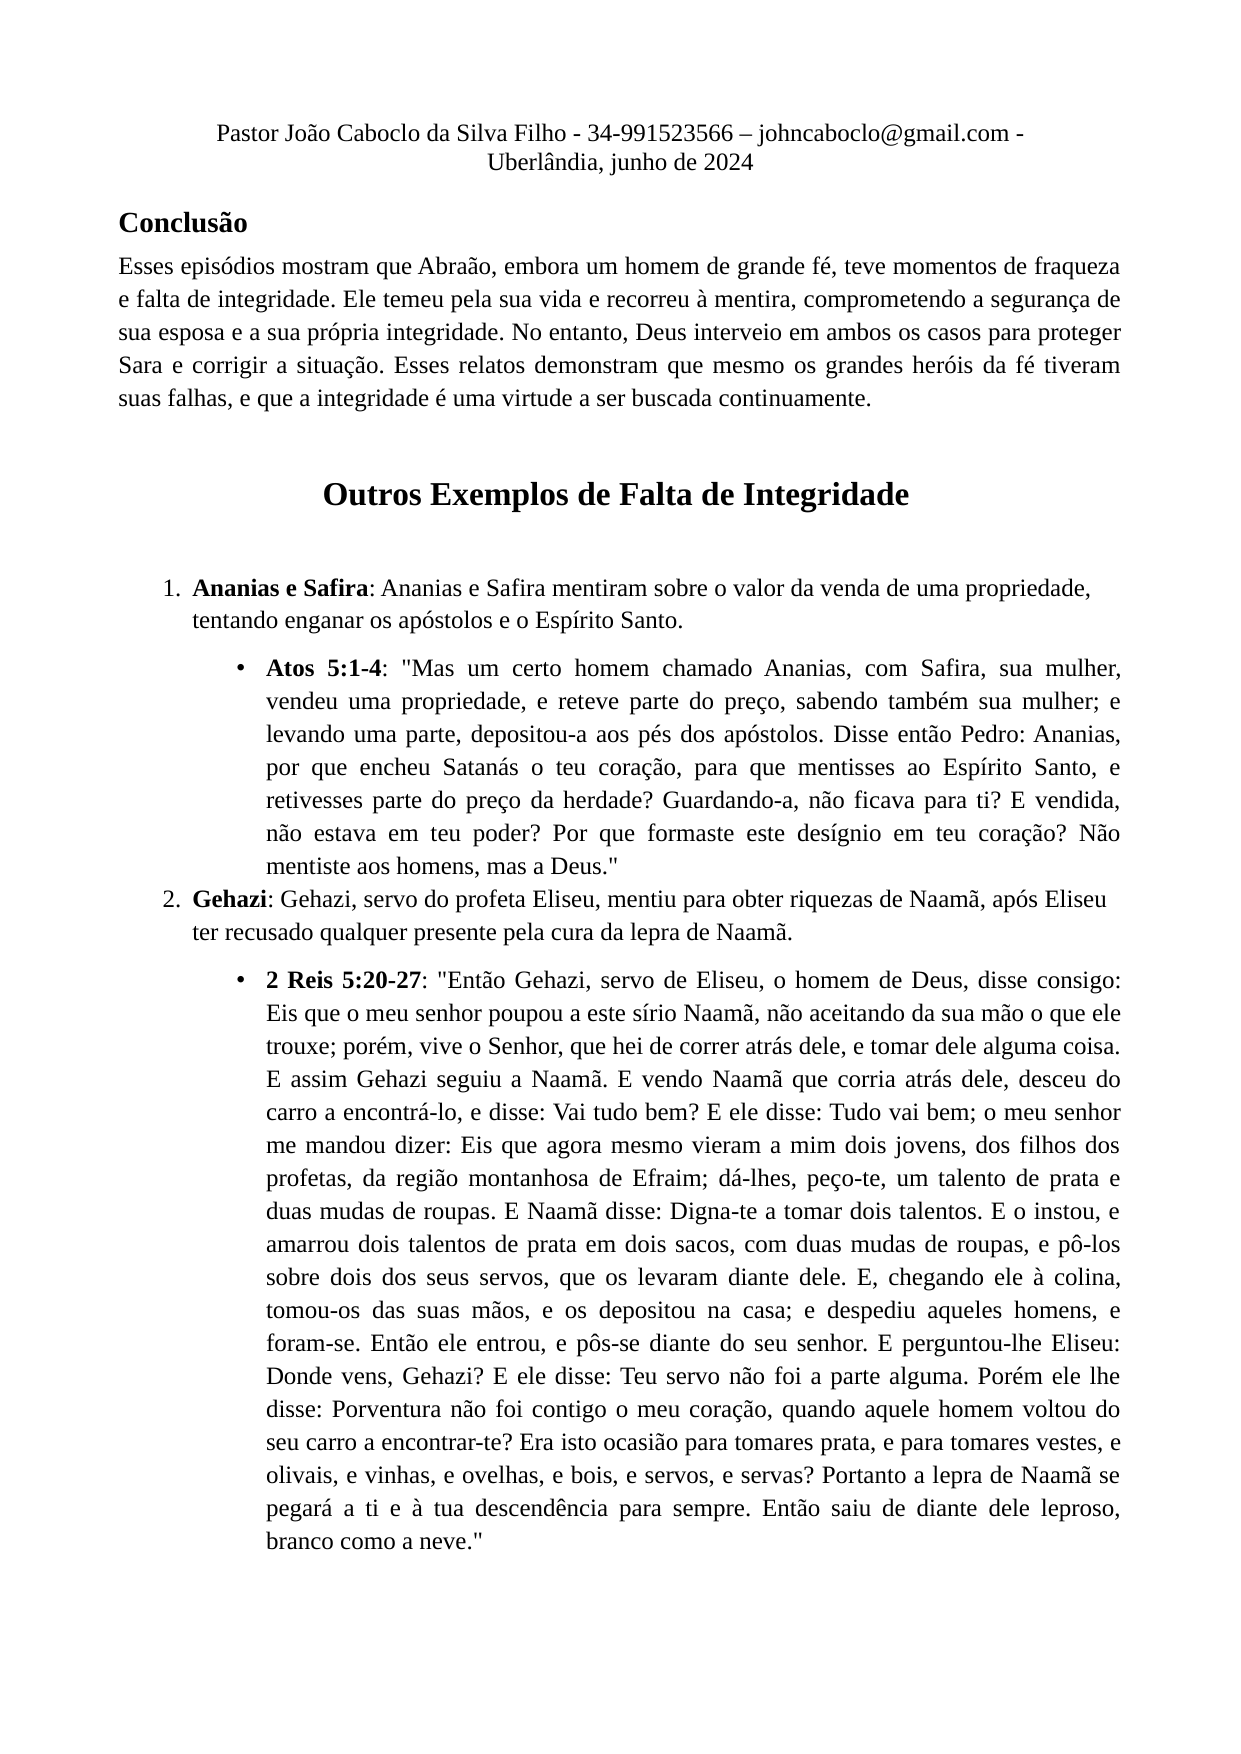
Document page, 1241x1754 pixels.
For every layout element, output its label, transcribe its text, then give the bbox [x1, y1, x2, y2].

list 2 Reis 5:20-27: "Então Gehazi, servo de Eliseu, o homem de Deus, disse consigo: Eis que o meu senhor poupou a este sírio Naamã, não aceitando da sua mão o que ele trouxe; porém, vive o Senhor, que hei de correr atrás dele, e tomar dele alguma coisa. E assim Gehazi seguiu a Naamã. E vendo Naamã que corria atrás dele, desceu do carro a encontrá-lo, e disse: Vai tudo bem? E ele disse: Tudo vai bem; o meu senhor me mandou dizer: Eis que agora mesmo vieram a mim dois jovens, dos filhos dos profetas, da região montanhosa de Efraim; dá-lhes, peço-te, um talento de prata e duas mudas de roupas. E Naamã disse: Digna-te a tomar dois talentos. E o instou, e amarrou dois talentos de prata em dois sacos, com duas mudas de roupas, e pô-los sobre dois dos seus servos, que os levaram diante dele. E, chegando ele à colina, tomou-os das suas mãos, e os depositou na casa; e despediu aqueles homens, e foram-se. Então ele entrou, e pôs-se diante do seu senhor. E perguntou-lhe Eliseu: Donde vens, Gehazi? E ele disse: Teu servo não foi a parte alguma. Porém ele lhe disse: Porventura não foi contigo o meu coração, quando aquele homem voltou do seu carro a encontrar-te? Era isto ocasião para tomares prata, e para tomares vestes, e olivais, e vinhas, e ovelhas, e bois, e servos, e servas? Portanto a lepra de Naamã se pegará a ti e à tua descendência para sempre. Então saiu de diante dele leproso, branco como a neve." [236, 965, 1122, 1555]
list Ananias e Safira: Ananias e Safira mentiram sobre o valor da venda de uma propriedade, tentando enganar os apóstolos e o Espírito Santo. [162, 573, 1122, 634]
list Gehazi: Gehazi, servo do profeta Eliseu, mentiu para obter riquezas de Naamã, após Eliseu ter recusado qualquer presente pela cura da lepra de Naamã. [162, 884, 1122, 946]
subtitle Conclusão [118, 205, 1122, 239]
text Esses episódios mostram que Abraão, embora um homem de grande fé, teve momentos de fraqueza e falta de integridade. Ele temeu pela sua vida e recorreu à mentira, comprometendo a segurança de sua esposa e a sua própria integridade. No entanto, Deus interveio em ambos os casos para proteger Sara e corrigir a situação. Esses relatos demonstram que mesmo os grandes heróis da fé tiveram suas falhas, e que a integridade é uma virtude a ser buscada continuamente. [118, 251, 1122, 412]
subtitle Outros Exemplos de Falta de Integridade [118, 474, 1122, 512]
list Atos 5:1-4: "Mas um certo homem chamado Ananias, com Safira, sua mulher, vendeu uma propriedade, e reteve parte do preço, sabendo também sua mulher; e levando uma parte, depositou-a aos pés dos apóstolos. Disse então Pedro: Ananias, por que encheu Satanás o teu coração, para que mentisses ao Espírito Santo, e retivesses parte do preço da herdade? Guardando-a, não ficava para ti? E vendida, não estava em teu poder? Por que formaste este desígnio em teu coração? Não mentiste aos homens, mas a Deus." [236, 653, 1122, 880]
